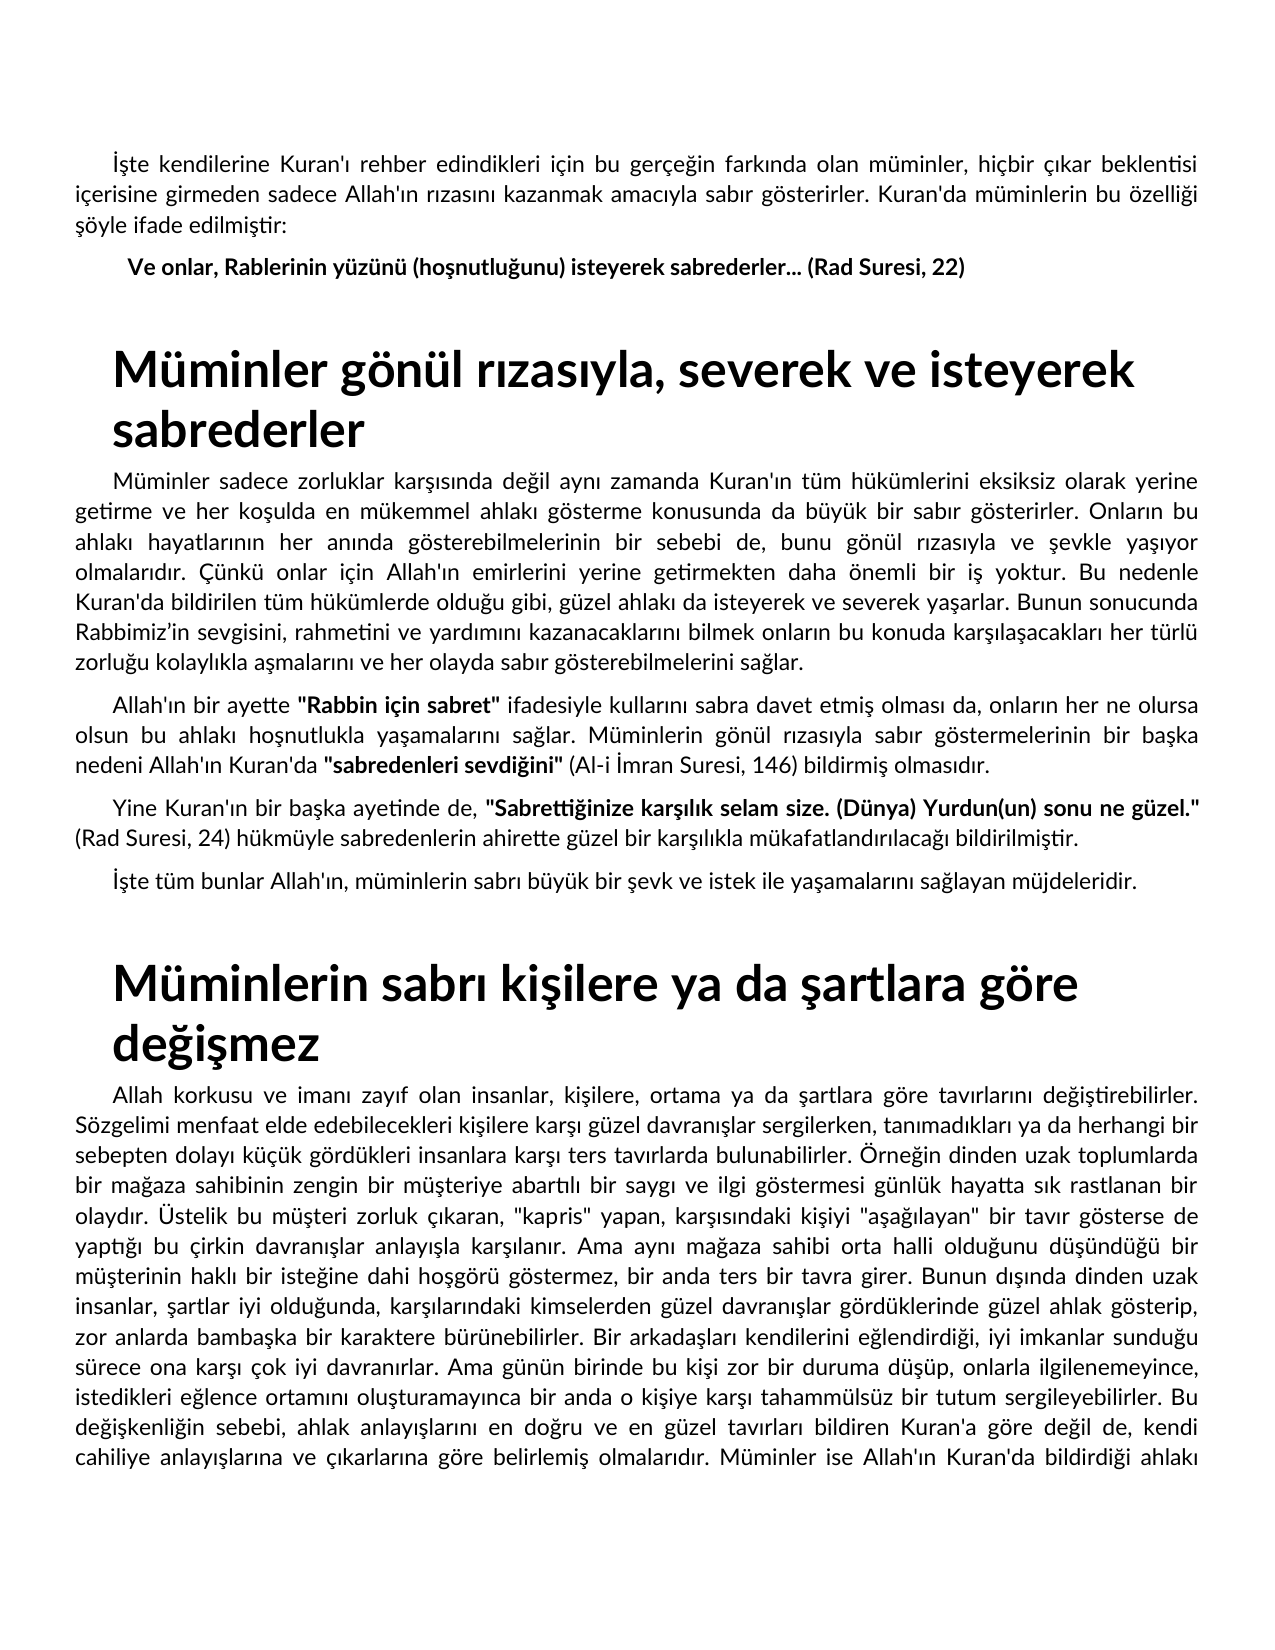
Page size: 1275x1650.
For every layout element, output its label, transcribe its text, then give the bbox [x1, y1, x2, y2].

subtitle Müminler gönül rızasıyla, severek ve isteyerek sabrederler [112, 338, 1200, 458]
text İşte kendilerine Kuran'ı rehber edindikleri için bu gerçeğin farkında olan müminler, hiçbir çıkar beklentisi içerisine girmeden sadece Allah'ın rızasını kazanmak amacıyla sabır gösterirler. Kuran'da müminlerin bu özelliği şöyle ifade edilmiştir: [75, 150, 1200, 238]
text Allah korkusu ve imanı zayıf olan insanlar, kişilere, ortama ya da şartlara göre tavırlarını değiştirebilirler. Sözgelimi menfaat elde edebilecekleri kişilere karşı güzel davranışlar sergilerken, tanımadıkları ya da herhangi bir sebepten dolayı küçük gördükleri insanlara karşı ters tavırlarda bulunabilirler. Örneğin dinden uzak toplumlarda bir mağaza sahibinin zengin bir müşteriye abartılı bir saygı ve ilgi göstermesi günlük hayatta sık rastlanan bir olaydır. Üstelik bu müşteri zorluk çıkaran, "kapris" yapan, karşısındaki kişiyi "aşağılayan" bir tavır gösterse de yaptığı bu çirkin davranışlar anlayışla karşılanır. Ama aynı mağaza sahibi orta halli olduğunu düşündüğü bir müşterinin haklı bir isteğine dahi hoşgörü göstermez, bir anda ters bir tavra girer. Bunun dışında dinden uzak insanlar, şartlar iyi olduğunda, karşılarındaki kimselerden güzel davranışlar gördüklerinde güzel ahlak gösterip, zor anlarda bambaşka bir karaktere bürünebilirler. Bir arkadaşları kendilerini eğlendirdiği, iyi imkanlar sunduğu sürece ona karşı çok iyi davranırlar. Ama günün birinde bu kişi zor bir duruma düşüp, onlarla ilgilenemeyince, istedikleri eğlence ortamını oluşturamayınca bir anda o kişiye karşı tahammülsüz bir tutum sergileyebilirler. Bu değişkenliğin sebebi, ahlak anlayışlarını en doğru ve en güzel tavırları bildiren Kuran'a göre değil de, kendi cahiliye anlayışlarına ve çıkarlarına göre belirlemiş olmalarıdır. Müminler ise Allah'ın Kuran'da bildirdiği ahlakı [75, 1081, 1200, 1471]
text Müminler sadece zorluklar karşısında değil aynı zamanda Kuran'ın tüm hükümlerini eksiksiz olarak yerine getirme ve her koşulda en mükemmel ahlakı gösterme konusunda da büyük bir sabır gösterirler. Onların bu ahlakı hayatlarının her anında gösterebilmelerinin bir sebebi de, bunu gönül rızasıyla ve şevkle yaşıyor olmalarıdır. Çünkü onlar için Allah'ın emirlerini yerine getirmekten daha önemli bir iş yoktur. Bu nedenle Kuran'da bildirilen tüm hükümlerde olduğu gibi, güzel ahlakı da isteyerek ve severek yaşarlar. Bunun sonucunda Rabbimiz’in sevgisini, rahmetini ve yardımını kazanacaklarını bilmek onların bu konuda karşılaşacakları her türlü zorluğu kolaylıkla aşmalarını ve her olayda sabır gösterebilmelerini sağlar. [75, 467, 1200, 676]
subtitle Müminlerin sabrı kişilere ya da şartlara göre değişmez [112, 952, 1200, 1072]
text İşte tüm bunlar Allah'ın, müminlerin sabrı büyük bir şevk ve istek ile yaşamalarını sağlayan müjdeleridir. [75, 867, 1200, 894]
text Yine Kuran'ın bir başka ayetinde de, "Sabrettiğinize karşılık selam size. (Dünya) Yurdun(un) sonu ne güzel." (Rad Suresi, 24) hükmüyle sabredenlerin ahirette güzel bir karşılıkla mükafatlandırılacağı bildirilmiştir. [75, 794, 1200, 852]
text Ve onlar, Rablerinin yüzünü (hoşnutluğunu) isteyerek sabrederler... (Rad Suresi, 22) [127, 253, 1177, 281]
text Allah'ın bir ayette "Rabbin için sabret" ifadesiyle kullarını sabra davet etmiş olması da, onların her ne olursa olsun bu ahlakı hoşnutlukla yaşamalarını sağlar. Müminlerin gönül rızasıyla sabır göstermelerinin bir başka nedeni Allah'ın Kuran'da "sabredenleri sevdiğini" (Al-i İmran Suresi, 146) bildirmiş olmasıdır. [75, 691, 1200, 779]
